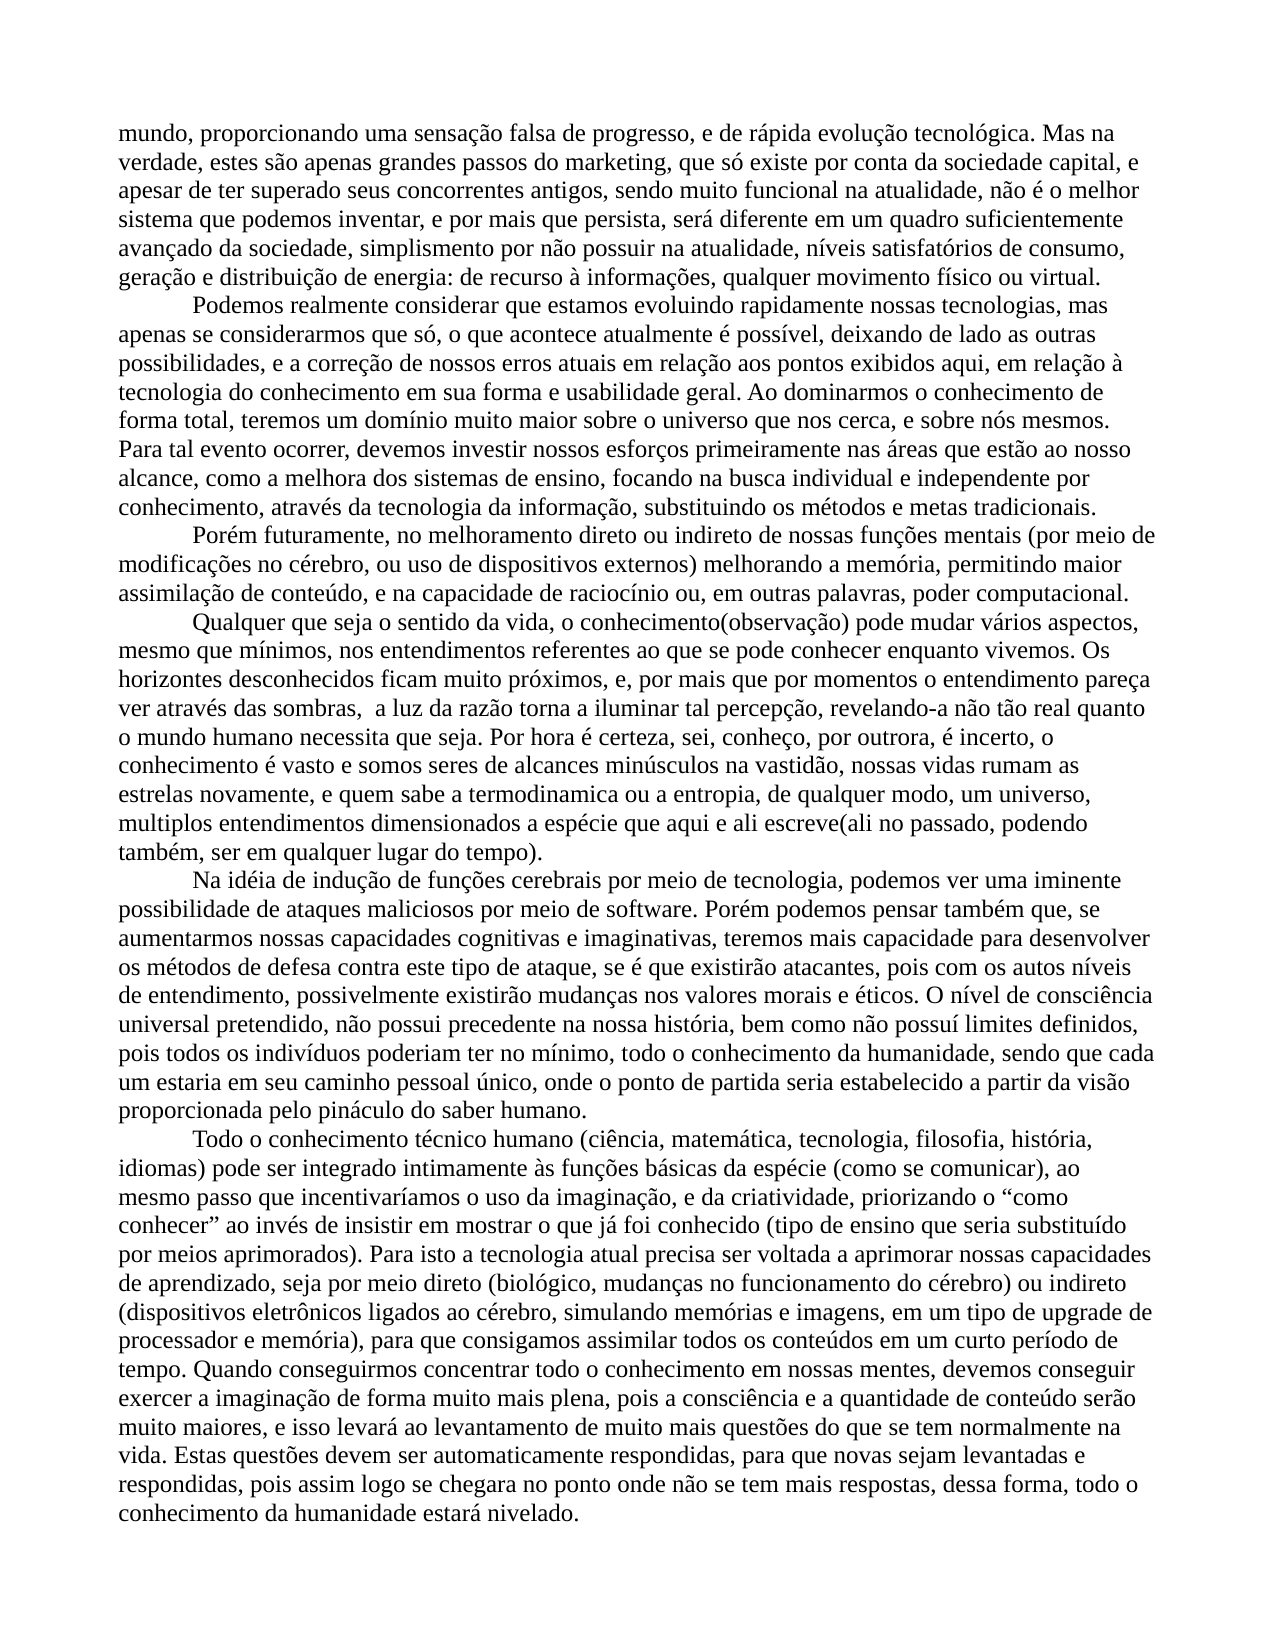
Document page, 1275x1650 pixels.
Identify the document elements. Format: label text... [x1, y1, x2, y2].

text mundo, proporcionando uma sensação falsa de progresso, e de rápida evolução tecnológica. Mas na verdade, estes são apenas grandes passos do marketing, que só existe por conta da sociedade capital, e apesar de ter superado seus concorrentes antigos, sendo muito funcional na atualidade, não é o melhor sistema que podemos inventar, e por mais que persista, será diferente em um quadro suficientemente avançado da sociedade, simplismento por não possuir na atualidade, níveis satisfatórios de consumo, geração e distribuição de energia: de recurso à informações, qualquer movimento físico ou virtual. [118, 118, 1157, 291]
text Na idéia de indução de funções cerebrais por meio de tecnologia, podemos ver uma iminente possibilidade de ataques maliciosos por meio de software. Porém podemos pensar também que, se aumentarmos nossas capacidades cognitivas e imaginativas, teremos mais capacidade para desenvolver os métodos de defesa contra este tipo de ataque, se é que existirão atacantes, pois com os autos níveis de entendimento, possivelmente existirão mudanças nos valores morais e éticos. O nível de consciência universal pretendido, não possui precedente na nossa história, bem como não possuí limites definidos, pois todos os indivíduos poderiam ter no mínimo, todo o conhecimento da humanidade, sendo que cada um estaria em seu caminho pessoal único, onde o ponto de partida seria estabelecido a partir da visão proporcionada pelo pináculo do saber humano. [118, 866, 1157, 1124]
text Porém futuramente, no melhoramento direto ou indireto de nossas funções mentais (por meio de modificações no cérebro, ou uso de dispositivos externos) melhorando a memória, permitindo maior assimilação de conteúdo, e na capacidade de raciocínio ou, em outras palavras, poder computacional. [118, 521, 1157, 607]
text Todo o conhecimento técnico humano (ciência, matemática, tecnologia, filosofia, história, idiomas) pode ser integrado intimamente às funções básicas da espécie (como se comunicar), ao mesmo passo que incentivaríamos o uso da imaginação, e da criatividade, priorizando o “como conhecer” ao invés de insistir em mostrar o que já foi conhecido (tipo de ensino que seria substituído por meios aprimorados). Para isto a tecnologia atual precisa ser voltada a aprimorar nossas capacidades de aprendizado, seja por meio direto (biológico, mudanças no funcionamento do cérebro) ou indireto (dispositivos eletrônicos ligados ao cérebro, simulando memórias e imagens, em um tipo de upgrade de processador e memória), para que consigamos assimilar todos os conteúdos em um curto período de tempo. Quando conseguirmos concentrar todo o conhecimento em nossas mentes, devemos conseguir exercer a imaginação de forma muito mais plena, pois a consciência e a quantidade de conteúdo serão muito maiores, e isso levará ao levantamento de muito mais questões do que se tem normalmente na vida. Estas questões devem ser automaticamente respondidas, para que novas sejam levantadas e respondidas, pois assim logo se chegara no ponto onde não se tem mais respostas, dessa forma, todo o conhecimento da humanidade estará nivelado. [118, 1124, 1157, 1527]
text Qualquer que seja o sentido da vida, o conhecimento(observação) pode mudar vários aspectos, mesmo que mínimos, nos entendimentos referentes ao que se pode conhecer enquanto vivemos. Os horizontes desconhecidos ficam muito próximos, e, por mais que por momentos o entendimento pareça ver através das sombras, a luz da razão torna a iluminar tal percepção, revelando-a não tão real quanto o mundo humano necessita que seja. Por hora é certeza, sei, conheço, por outrora, é incerto, o conhecimento é vasto e somos seres de alcances minúsculos na vastidão, nossas vidas rumam as estrelas novamente, e quem sabe a termodinamica ou a entropia, de qualquer modo, um universo, multiplos entendimentos dimensionados a espécie que aqui e ali escreve(ali no passado, podendo também, ser em qualquer lugar do tempo). [118, 607, 1157, 866]
text Podemos realmente considerar que estamos evoluindo rapidamente nossas tecnologias, mas apenas se considerarmos que só, o que acontece atualmente é possível, deixando de lado as outras possibilidades, e a correção de nossos erros atuais em relação aos pontos exibidos aqui, em relação à tecnologia do conhecimento em sua forma e usabilidade geral. Ao dominarmos o conhecimento de forma total, teremos um domínio muito maior sobre o universo que nos cerca, e sobre nós mesmos. Para tal evento ocorrer, devemos investir nossos esforços primeiramente nas áreas que estão ao nosso alcance, como a melhora dos sistemas de ensino, focando na busca individual e independente por conhecimento, através da tecnologia da informação, substituindo os métodos e metas tradicionais. [118, 291, 1157, 521]
